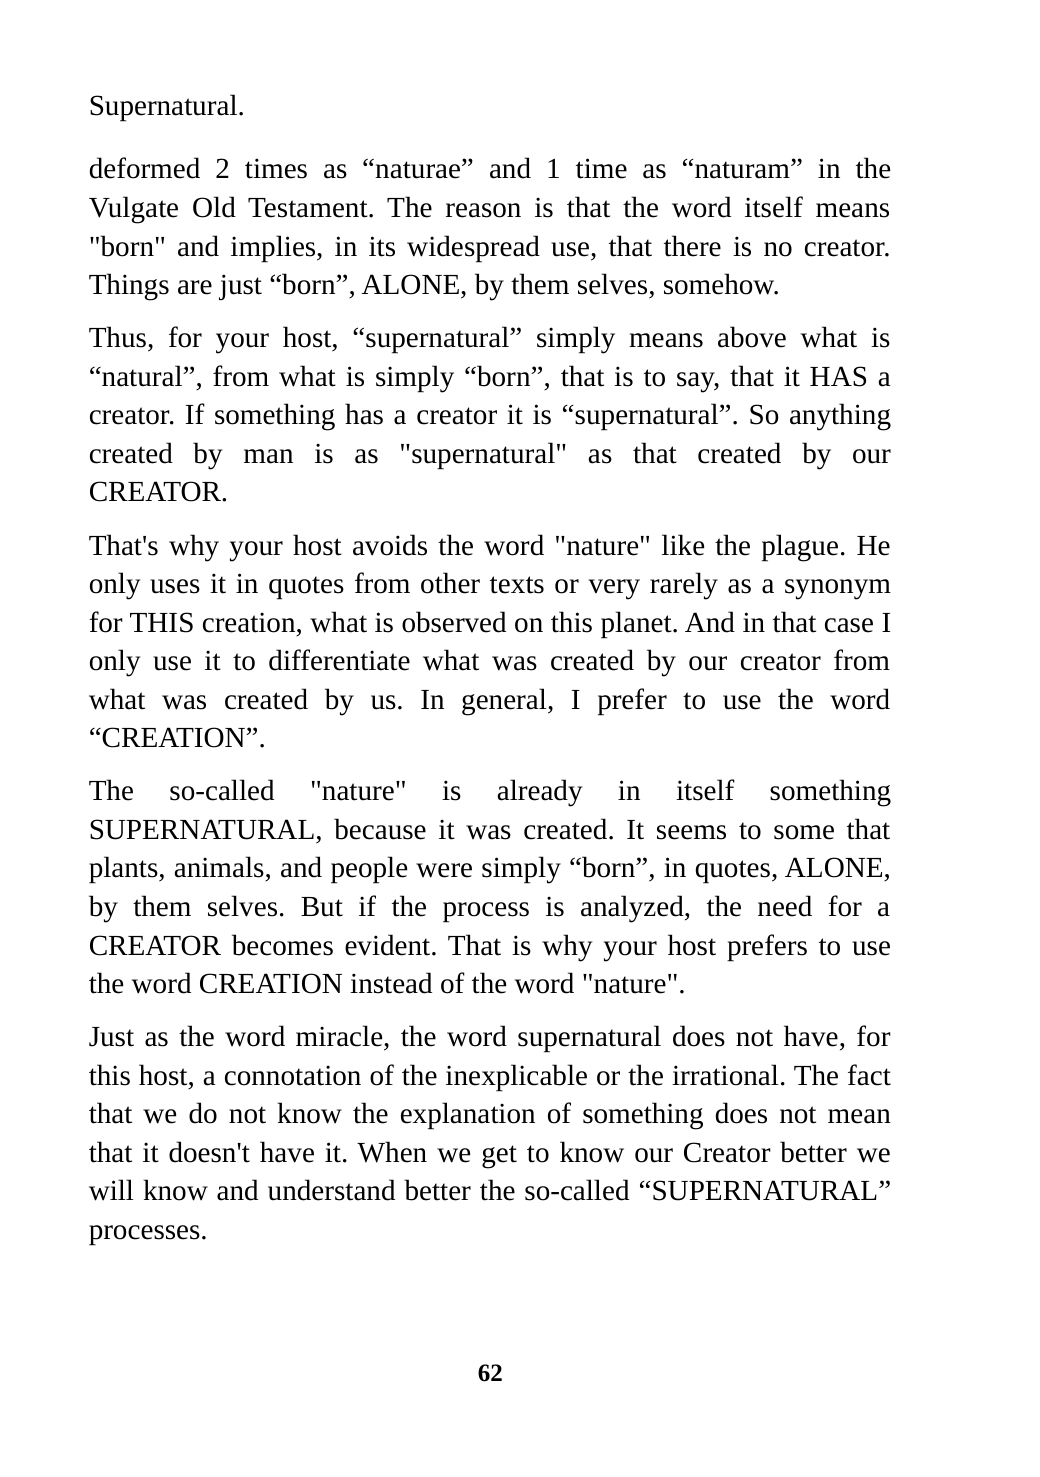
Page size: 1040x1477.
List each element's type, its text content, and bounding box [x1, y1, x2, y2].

text The so-called "nature" is already in itself something SUPERNATURAL, because it was created. It seems to some that plants, animals, and people were simply “born”, in quotes, ALONE, by them selves. But if the process is analyzed, the need for a CREATOR becomes evident. That is why your host prefers to use the word CREATION instead of the word "nature". [88, 773, 892, 1000]
text Just as the word miracle, the word supernatural does not have, for this host, a connotation of the inexplicable or the irrational. The fact that we do not know the explanation of something does not mean that it doesn't have it. When we get to know our Creator better we will know and understand better the so-called “SUPERNATURAL” processes. [88, 1019, 892, 1246]
text Thus, for your host, “supernatural” simply means above what is “natural”, from what is simply “born”, that is to say, that it HAS a creator. If something has a creator it is “supernatural”. So anything created by man is as "supernatural" as that created by our CREATOR. [88, 320, 892, 508]
text deformed 2 times as “naturae” and 1 time as “naturam” in the Vulgate Old Testament. The reason is that the word itself means "born" and implies, in its widespread use, that there is no creator. Things are just “born”, ALONE, by them selves, somehow. [88, 152, 892, 301]
text That's why your host avoids the word "nature" like the plague. He only uses it in quotes from other texts or very rarely as a synonym for THIS creation, what is observed on this planet. And in that case I only use it to differentiate what was created by our creator from what was created by us. In general, I prefer to use the word “CREATION”. [88, 528, 892, 754]
